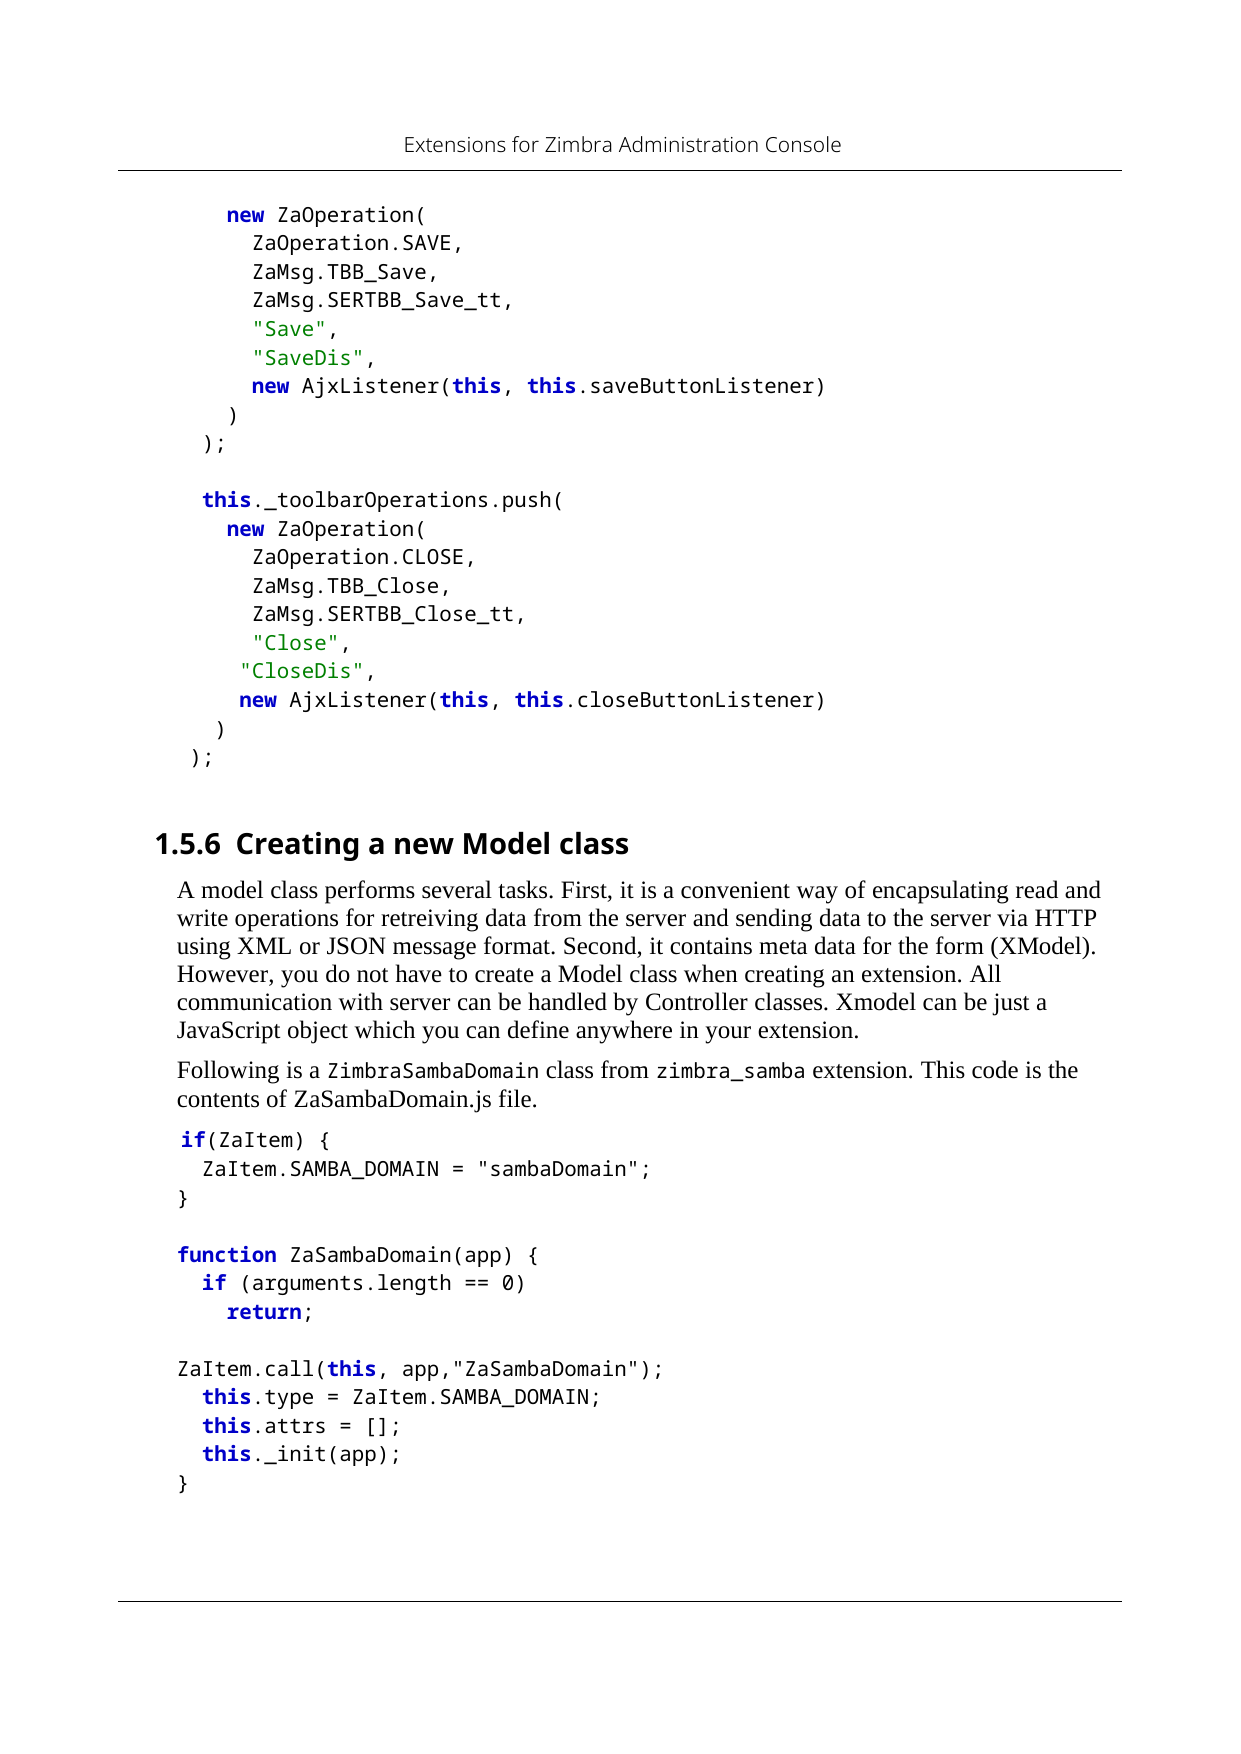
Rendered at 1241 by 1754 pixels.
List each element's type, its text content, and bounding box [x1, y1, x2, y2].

text this._toolbarOperations.push( [177, 485, 1122, 514]
text ZaOperation.SAVE, [177, 228, 1122, 257]
text ZaMsg.SERTBB_Close_tt, [177, 599, 1122, 628]
subtitle Creating a new Model class [154, 824, 1122, 863]
text } [177, 1468, 1122, 1496]
text new ZaOperation( [177, 514, 1122, 542]
text new ZaOperation( [177, 200, 1122, 228]
text "Save", [177, 314, 1122, 342]
text ZaMsg.TBB_Close, [177, 571, 1122, 599]
text "CloseDis", [177, 656, 1122, 685]
text function ZaSambaDomain(app) { [177, 1239, 1122, 1268]
text if(ZaItem) { [118, 1125, 1122, 1154]
text "Close", [177, 628, 1122, 656]
text ) [177, 399, 1122, 428]
text return; [177, 1297, 1122, 1325]
text A model class performs several tasks. First, it is a convenient way of encapsulating read and write operations for retreiving data from the server and sending data to the server via HTTP using XML or JSON message format. Second, it contains meta data for the form (XModel). However, you do not have to create a Model class when creating an extension. All communication with server can be handled by Controller classes. Xmodel can be just a JavaScript object which you can define anywhere in your extension. [177, 876, 1122, 1044]
text Following is a ZimbraSambaDomain class from zimbra_samba extension. This code is the contents of ZaSambaDomain.js file. [177, 1056, 1122, 1113]
text ) [177, 713, 1122, 742]
text if (arguments.length == 0) [177, 1268, 1122, 1297]
text ); [177, 428, 1122, 457]
text this._init(app); [177, 1439, 1122, 1468]
text ZaMsg.TBB_Save, [177, 257, 1122, 285]
text } [177, 1182, 1122, 1211]
text this.type = ZaItem.SAMBA_DOMAIN; [177, 1382, 1122, 1411]
text ); [177, 742, 1122, 771]
text new AjxListener(this, this.closeButtonListener) [177, 685, 1122, 713]
text new AjxListener(this, this.saveButtonListener) [177, 371, 1122, 399]
text ZaMsg.SERTBB_Save_tt, [177, 285, 1122, 314]
text ZaItem.call(this, app,"ZaSambaDomain"); [177, 1354, 1122, 1382]
text ZaOperation.CLOSE, [177, 542, 1122, 571]
text this.attrs = []; [177, 1411, 1122, 1439]
text ZaItem.SAMBA_DOMAIN = "sambaDomain"; [177, 1154, 1122, 1182]
text "SaveDis", [177, 342, 1122, 371]
